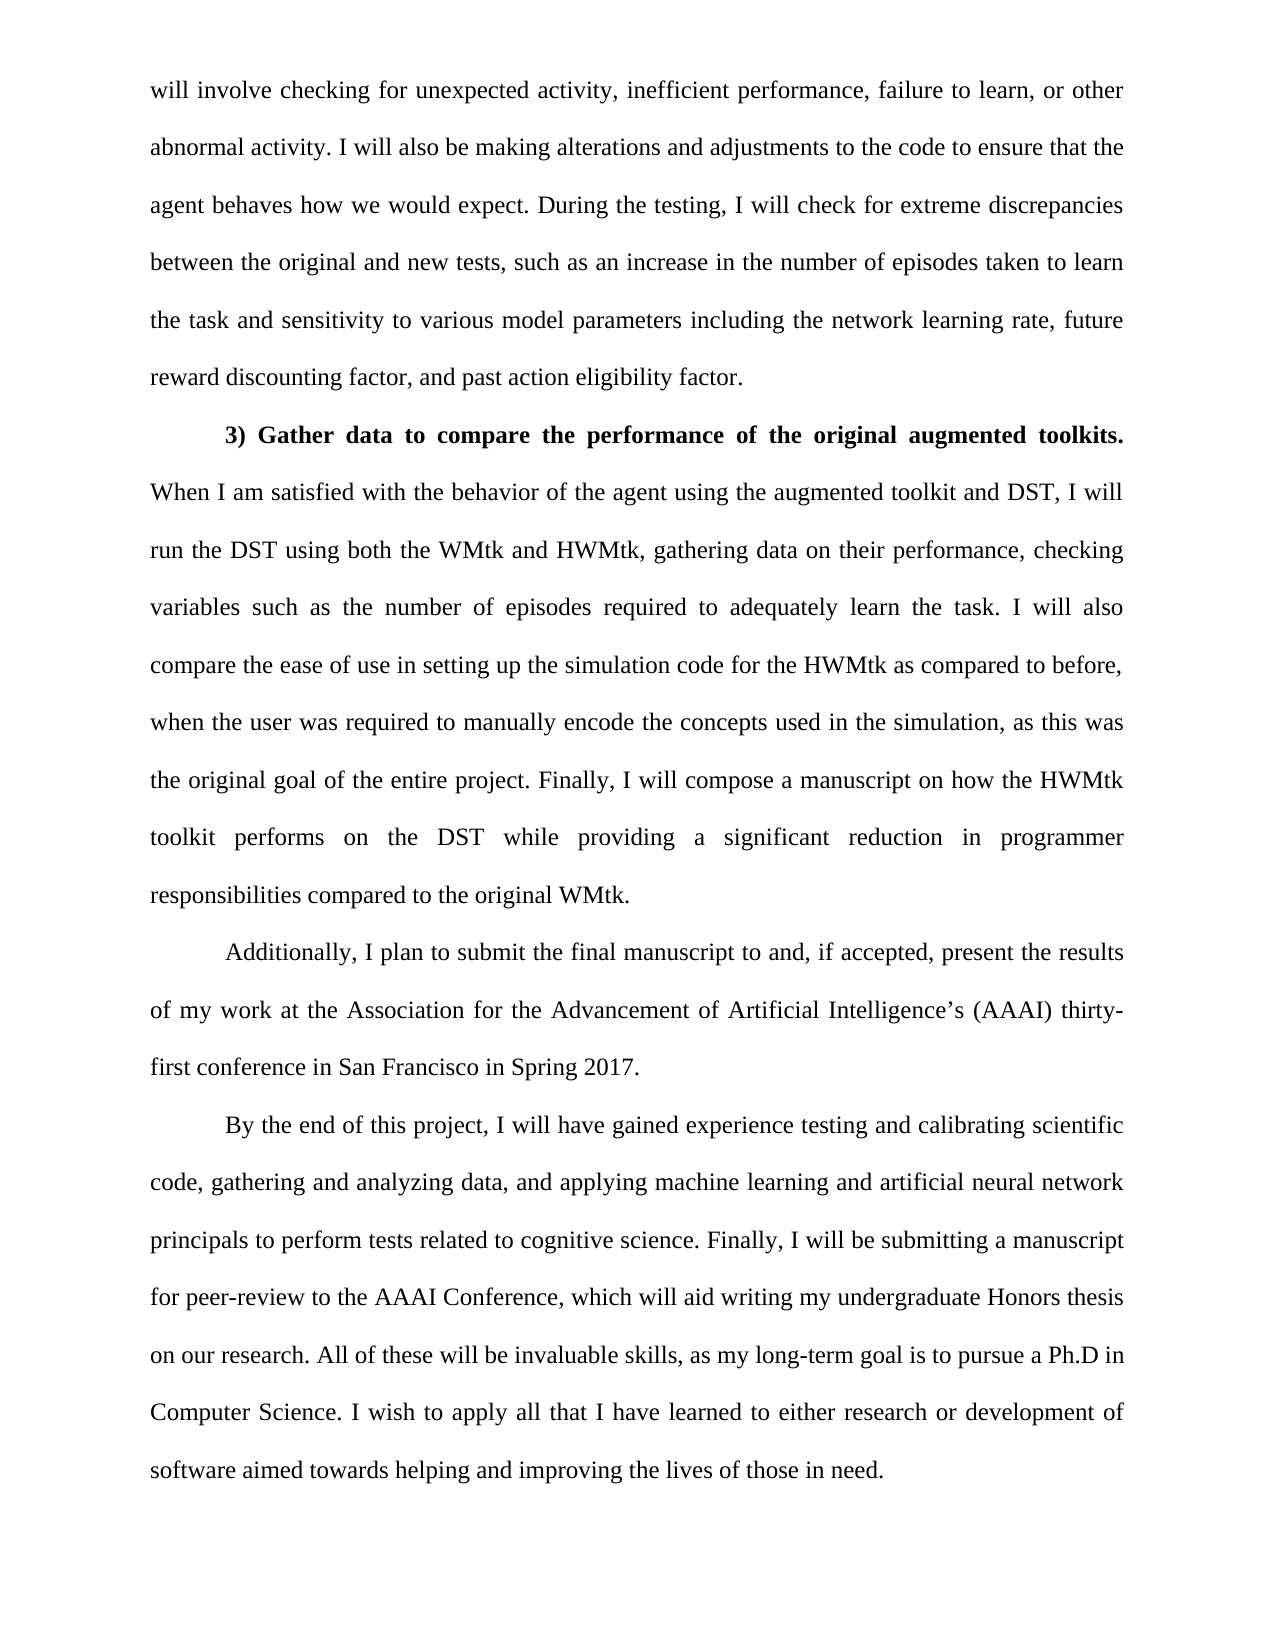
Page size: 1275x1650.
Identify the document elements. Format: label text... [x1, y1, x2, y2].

text will involve checking for unexpected activity, inefficient performance, failure to learn, or other abnormal activity. I will also be making alterations and adjustments to the code to ensure that the agent behaves how we would expect. During the testing, I will check for extreme discrepancies between the original and new tests, such as an increase in the number of episodes taken to learn the task and sensitivity to various model parameters including the network learning rate, future reward discounting factor, and past action eligibility factor. [150, 75, 1125, 391]
text 3) Gather data to compare the performance of the original augmented toolkits. When I am satisfied with the behavior of the agent using the augmented toolkit and DST, I will run the DST using both the WMtk and HWMtk, gathering data on their performance, checking variables such as the number of episodes required to adequately learn the task. I will also compare the ease of use in setting up the simulation code for the HWMtk as compared to before, when the user was required to manually encode the concepts used in the simulation, as this was the original goal of the entire project. Finally, I will compose a manuscript on how the HWMtk toolkit performs on the DST while providing a significant reduction in programmer responsibilities compared to the original WMtk. [150, 420, 1125, 909]
text Additionally, I plan to submit the final manuscript to and, if accepted, present the results of my work at the Association for the Advancement of Artificial Intelligence’s (AAAI) thirty-first conference in San Francisco in Spring 2017. [150, 937, 1125, 1081]
text By the end of this project, I will have gained experience testing and calibrating scientific code, gathering and analyzing data, and applying machine learning and artificial neural network principals to perform tests related to cognitive science. Finally, I will be submitting a manuscript for peer-review to the AAAI Conference, which will aid writing my undergraduate Honors thesis on our research. All of these will be invaluable skills, as my long-term goal is to pursue a Ph.D in Computer Science. I wish to apply all that I have learned to either research or development of software aimed towards helping and improving the lives of those in need. [150, 1110, 1125, 1484]
